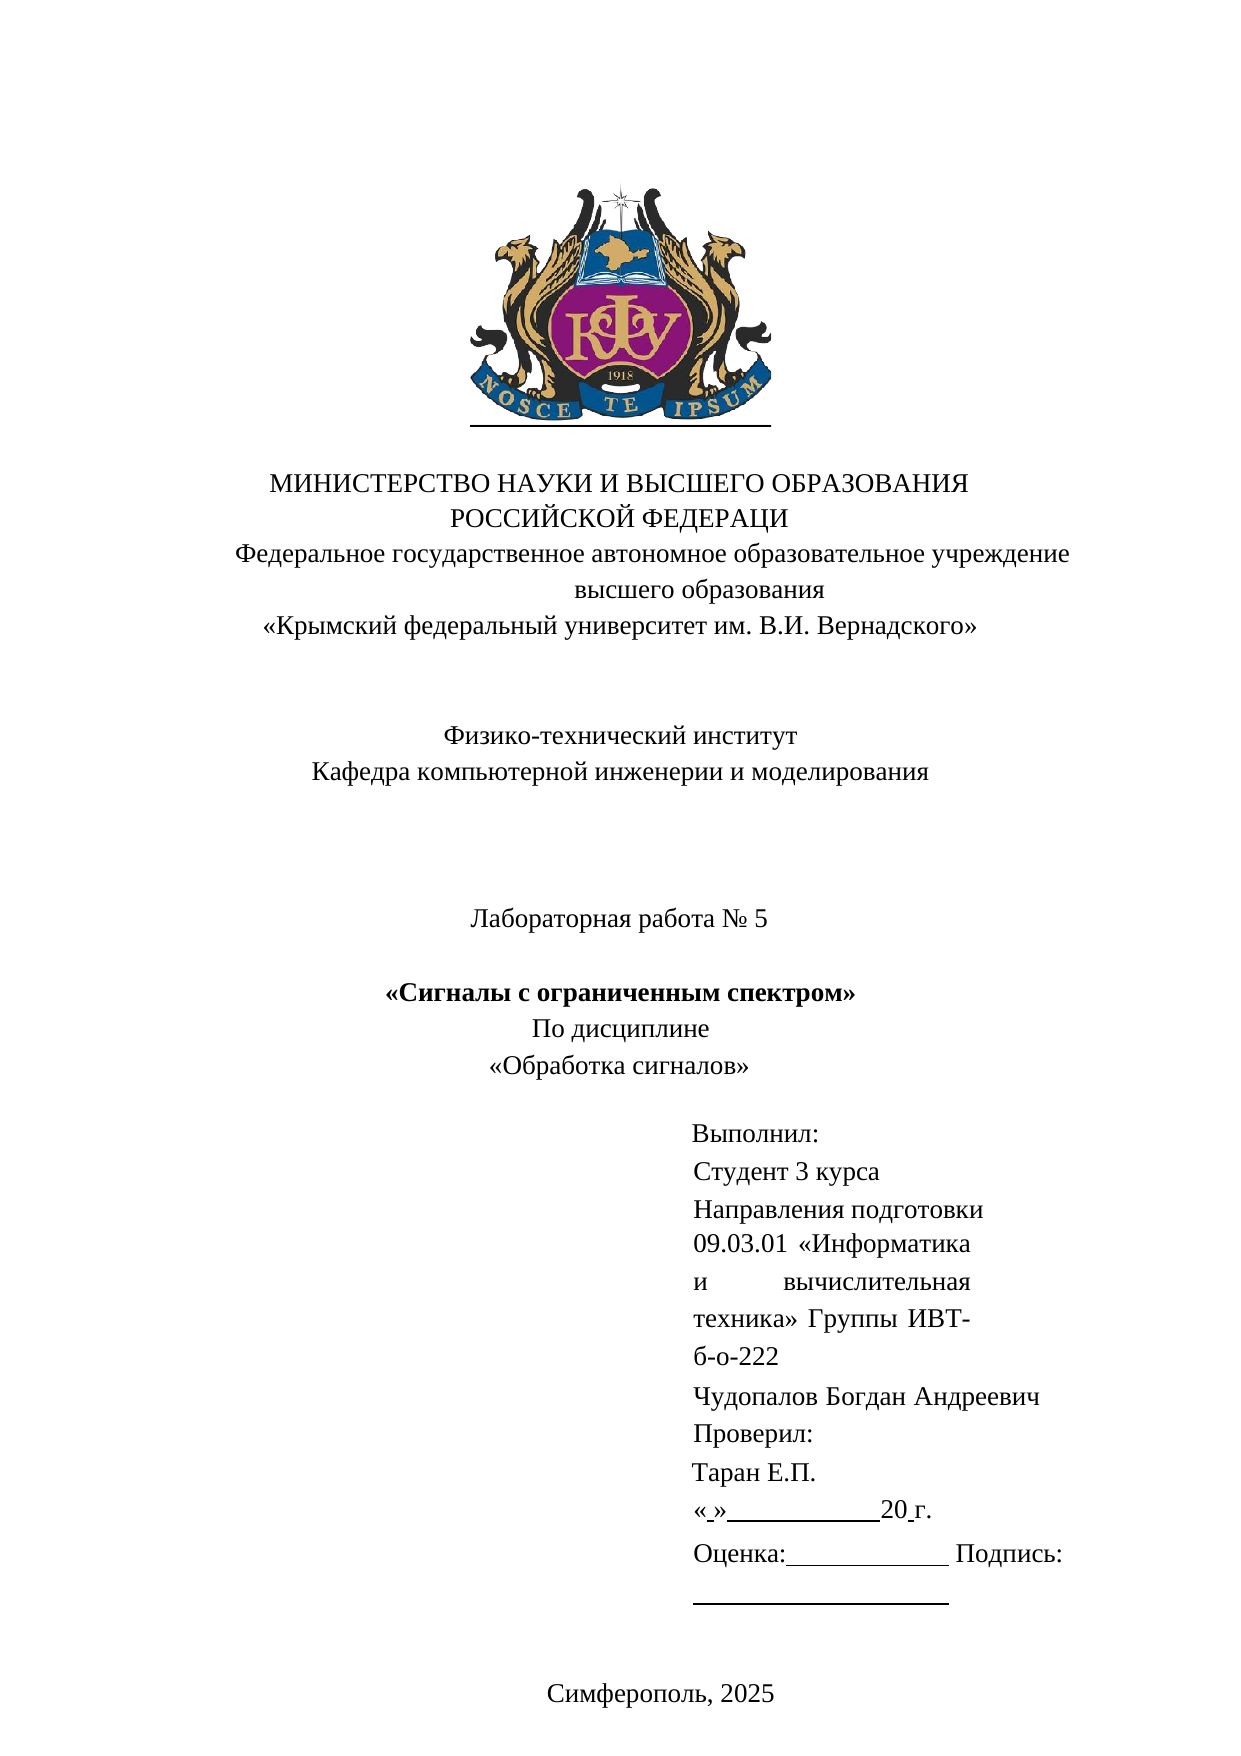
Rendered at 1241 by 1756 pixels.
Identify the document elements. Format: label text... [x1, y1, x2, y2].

text Лабораторная работа № 5 [185, 902, 1054, 933]
picture [470, 181, 772, 427]
text По дисциплине [185, 1012, 1057, 1044]
text Оценка: Подпись: [693, 1537, 948, 1603]
text Таран Е.П. [691, 1456, 1137, 1487]
text ­Симферополь, 2025 [245, 1677, 1076, 1709]
text « » 20 г. [693, 1493, 948, 1524]
text Чудопалов Богдан Андреевич Проверил: [693, 1380, 1040, 1449]
text МИНИСТЕРСТВО НАУКИ И ВЫСШЕГО ОБРАЗОВАНИЯ РОССИЙСКОЙ ФЕДЕРАЦИ [213, 467, 1026, 534]
text «Крымский федеральный университет им. В.И. Вернадского» [185, 609, 1055, 640]
text «Сигналы с ограниченным спектром» [185, 976, 1056, 1007]
text 09.03.01 «Информатика и вычислительная техника» Группы ИВТ-б-о-222 [693, 1227, 971, 1371]
text Направления подготовки [693, 1193, 1137, 1224]
text Выполнил: [691, 1117, 1137, 1148]
text Кафедра компьютерной инженерии и моделирования [185, 755, 1056, 786]
text Студент 3 курса [693, 1155, 1137, 1186]
text Федеральное государственное автономное образовательное учреждение высшего образования [235, 538, 1137, 604]
text Физико-технический институт [185, 719, 1056, 750]
text «Обработка сигналов» [185, 1049, 1053, 1081]
